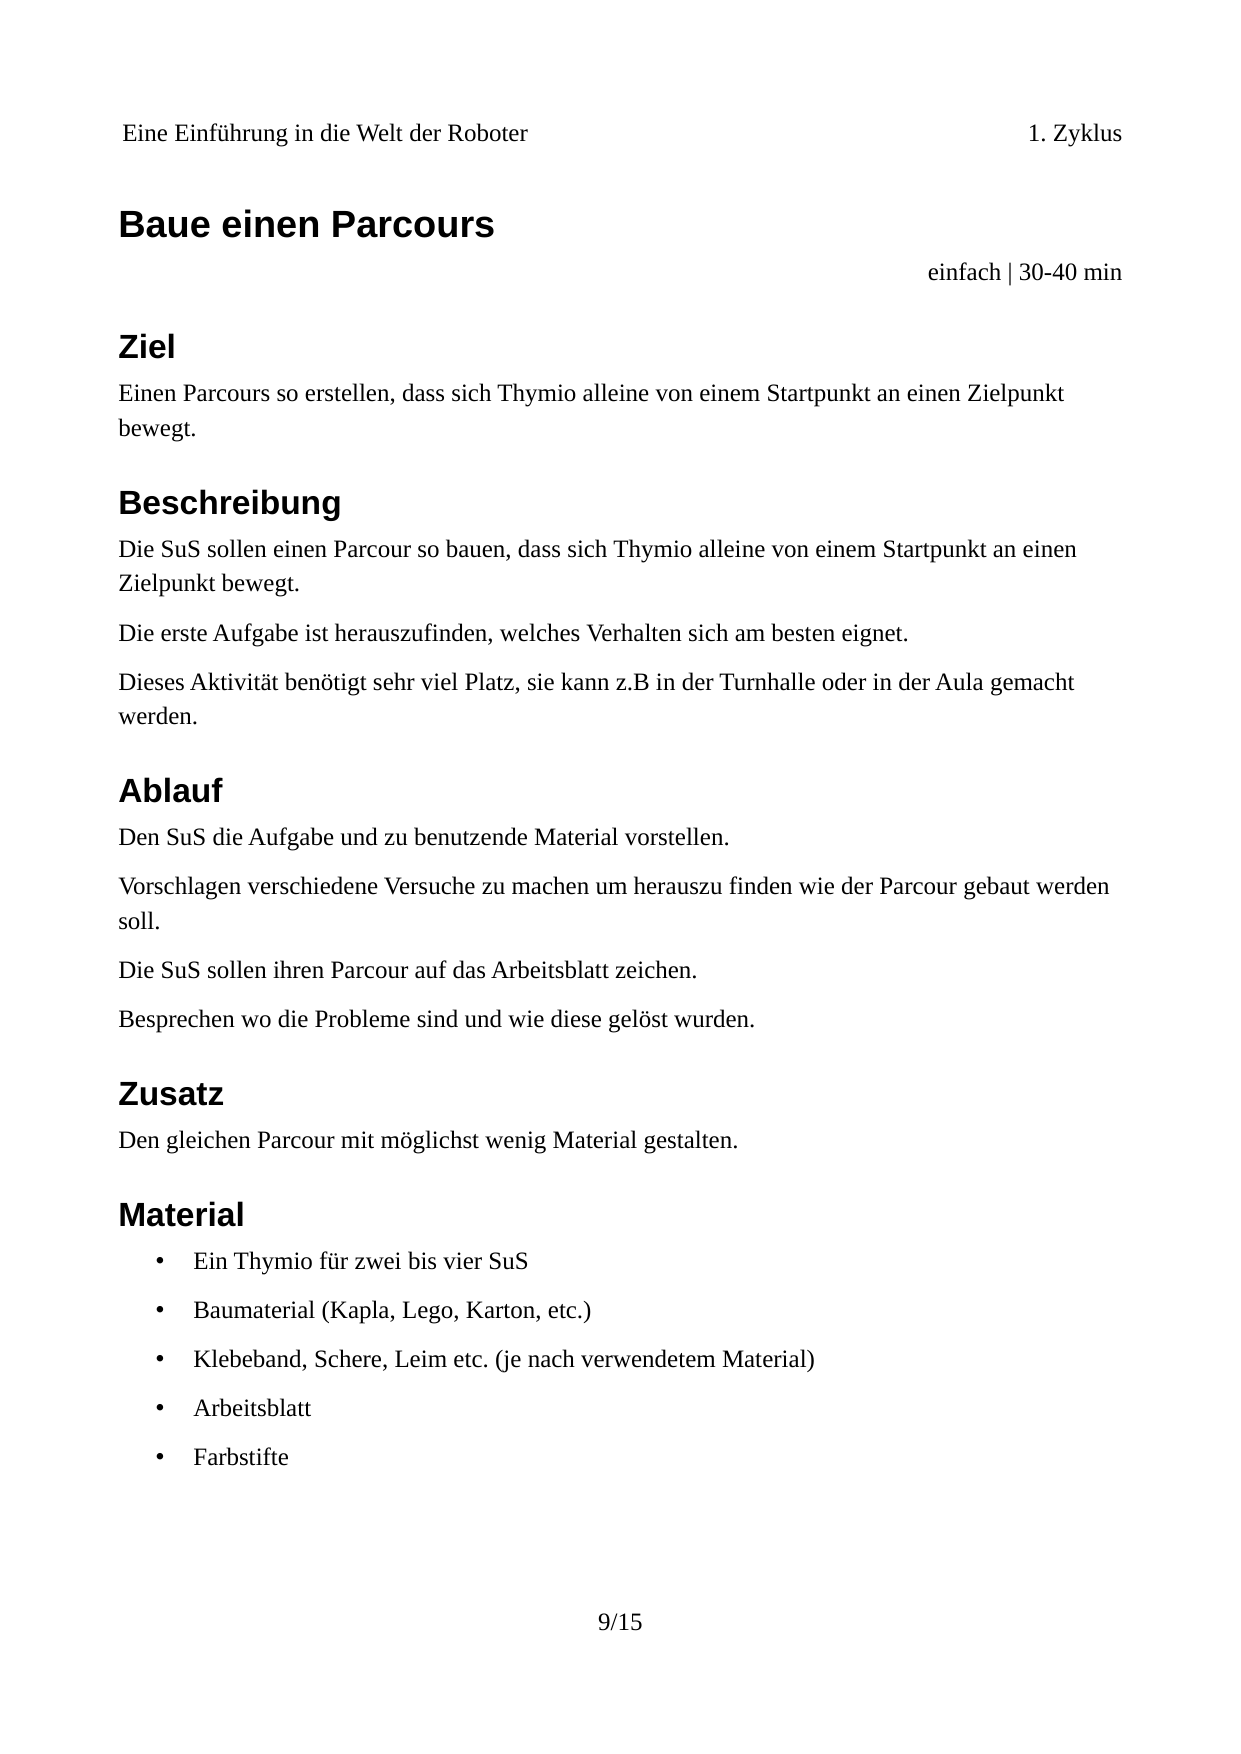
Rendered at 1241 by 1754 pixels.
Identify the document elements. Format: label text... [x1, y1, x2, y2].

text einfach | 30-40 min [118, 257, 1122, 286]
text Die SuS sollen einen Parcour so bauen, dass sich Thymio alleine von einem Startpunkt an einen Zielpunkt bewegt. [118, 534, 1122, 597]
subtitle Beschreibung [118, 483, 1122, 522]
text Den gleichen Parcour mit möglichst wenig Material gestalten. [118, 1125, 1122, 1154]
subtitle Ablauf [118, 771, 1122, 810]
list Baumaterial (Kapla, Lego, Karton, etc.) [156, 1295, 1122, 1324]
text Die SuS sollen ihren Parcour auf das Arbeitsblatt zeichen. [118, 955, 1122, 983]
subtitle Zusatz [118, 1074, 1122, 1112]
text Besprechen wo die Probleme sind und wie diese gelöst wurden. [118, 1004, 1122, 1033]
subtitle Material [118, 1195, 1122, 1233]
text Den SuS die Aufgabe und zu benutzende Material vorstellen. [118, 822, 1122, 851]
list Klebeband, Schere, Leim etc. (je nach verwendetem Material) [156, 1344, 1122, 1373]
text Dieses Aktivität benötigt sehr viel Platz, sie kann z.B in der Turnhalle oder in der Aula gemacht werden. [118, 667, 1122, 730]
list Farbstifte [156, 1442, 1122, 1471]
text Vorschlagen verschiedene Versuche zu machen um herauszu finden wie der Parcour gebaut werden soll. [118, 871, 1122, 934]
list Arbeitsblatt [156, 1393, 1122, 1422]
subtitle Ziel [118, 327, 1122, 366]
list Ein Thymio für zwei bis vier SuS [156, 1246, 1122, 1275]
subtitle Baue einen Parcours [118, 201, 1122, 245]
text Einen Parcours so erstellen, dass sich Thymio alleine von einem Startpunkt an einen Zielpunkt bewegt. [118, 378, 1122, 442]
text Die erste Aufgabe ist herauszufinden, welches Verhalten sich am besten eignet. [118, 618, 1122, 646]
